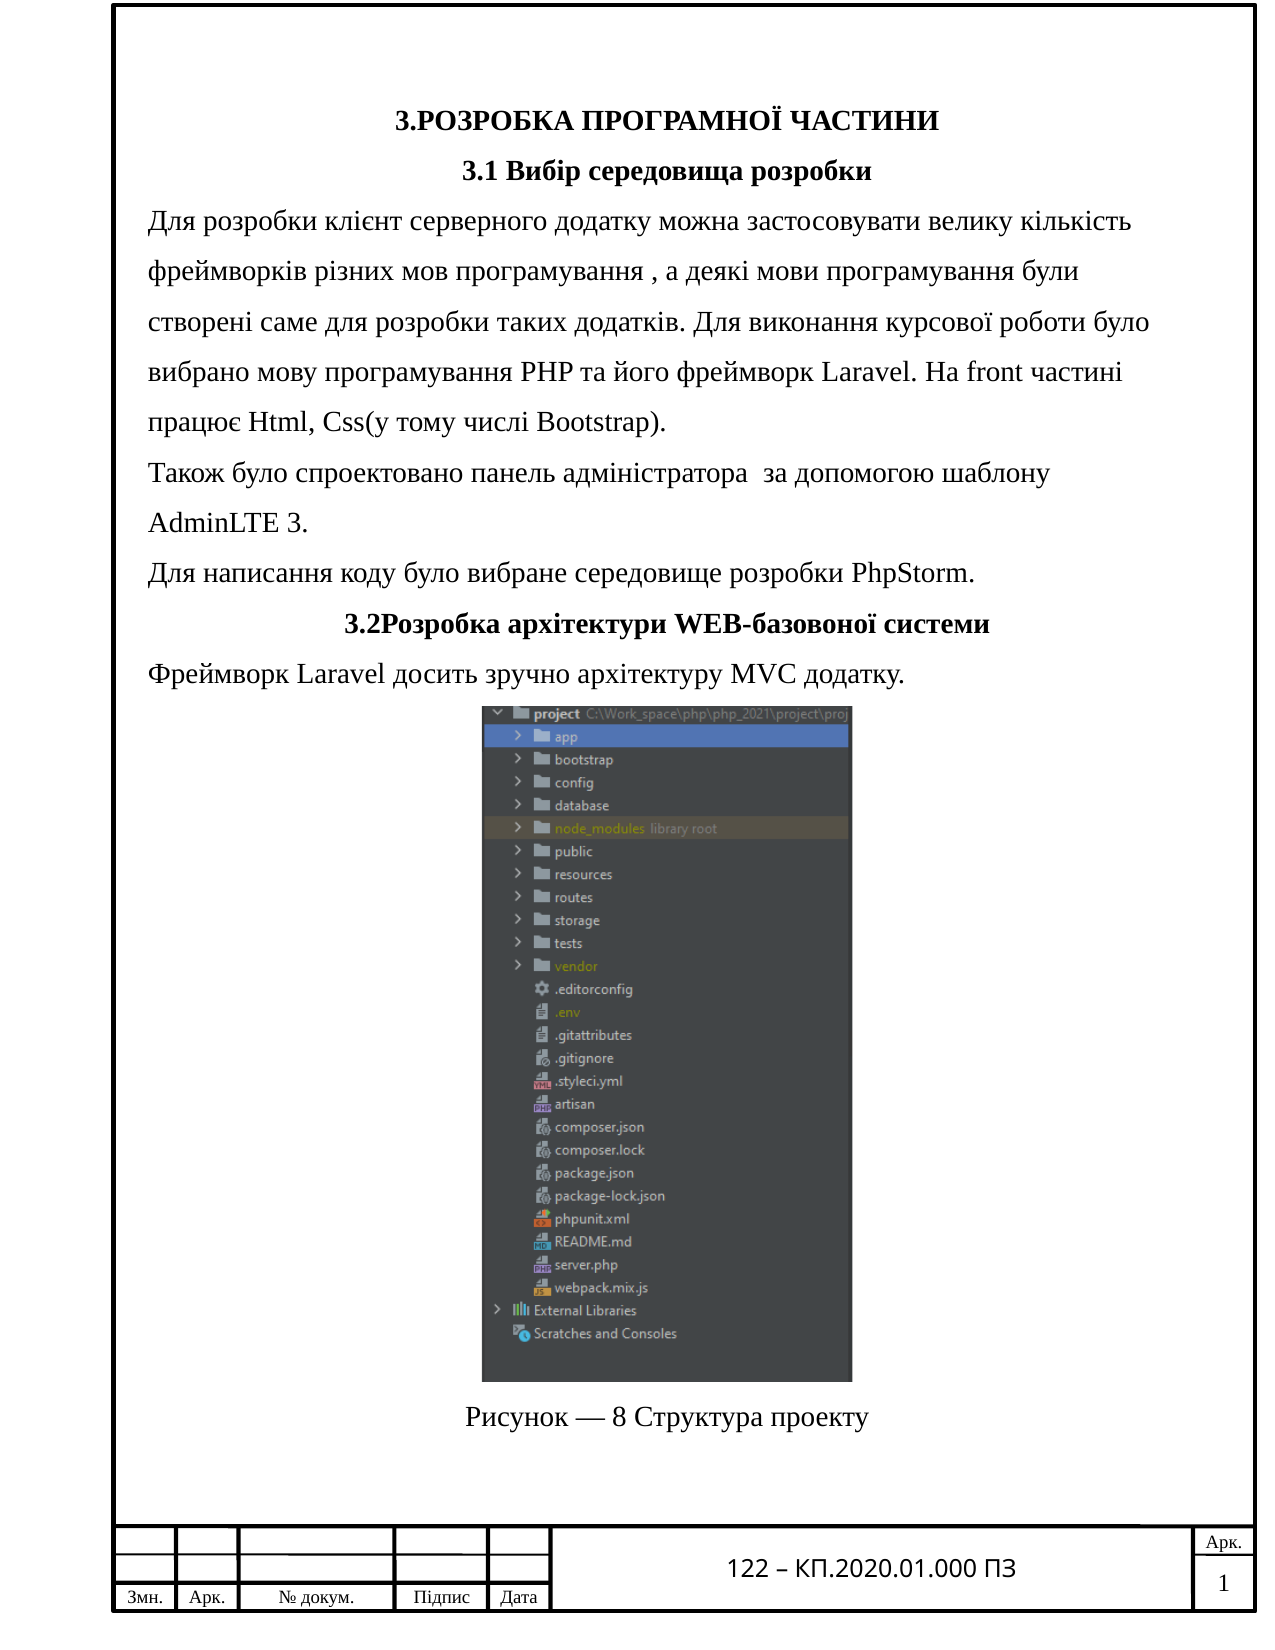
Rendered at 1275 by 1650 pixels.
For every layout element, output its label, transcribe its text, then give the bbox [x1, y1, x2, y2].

picture [481, 706, 853, 1382]
text 3.1 Вибір середовища розробки [148, 153, 1186, 186]
text Для написання коду було вибране середовище розробки PhpStorm. [148, 555, 1186, 589]
text 3.РОЗРОБКА ПРОГРАМНОЇ ЧАСТИНИ [148, 103, 1186, 136]
text Також було спроектовано панель адміністратора за допомогою шаблону AdminLTE 3. [148, 455, 1186, 539]
text Для розробки клієнт серверного додатку можна застосовувати велику кількість фреймворків різних мов програмування , а деякі мови програмування були створені саме для розробки таких додатків. Для виконання курсової роботи було вибрано мову програмування PHP та його фреймворк Laravel. На front частині працює Html, Css(у тому числі Bootstrap). [148, 203, 1186, 438]
text Фреймворк Laravel досить зручно архітектуру MVC додатку. [148, 656, 1186, 689]
text Рисунок — 8 Структура проекту [148, 1399, 1186, 1432]
text 3.2Розробка архітектури WEB-базовоної системи [148, 606, 1186, 639]
